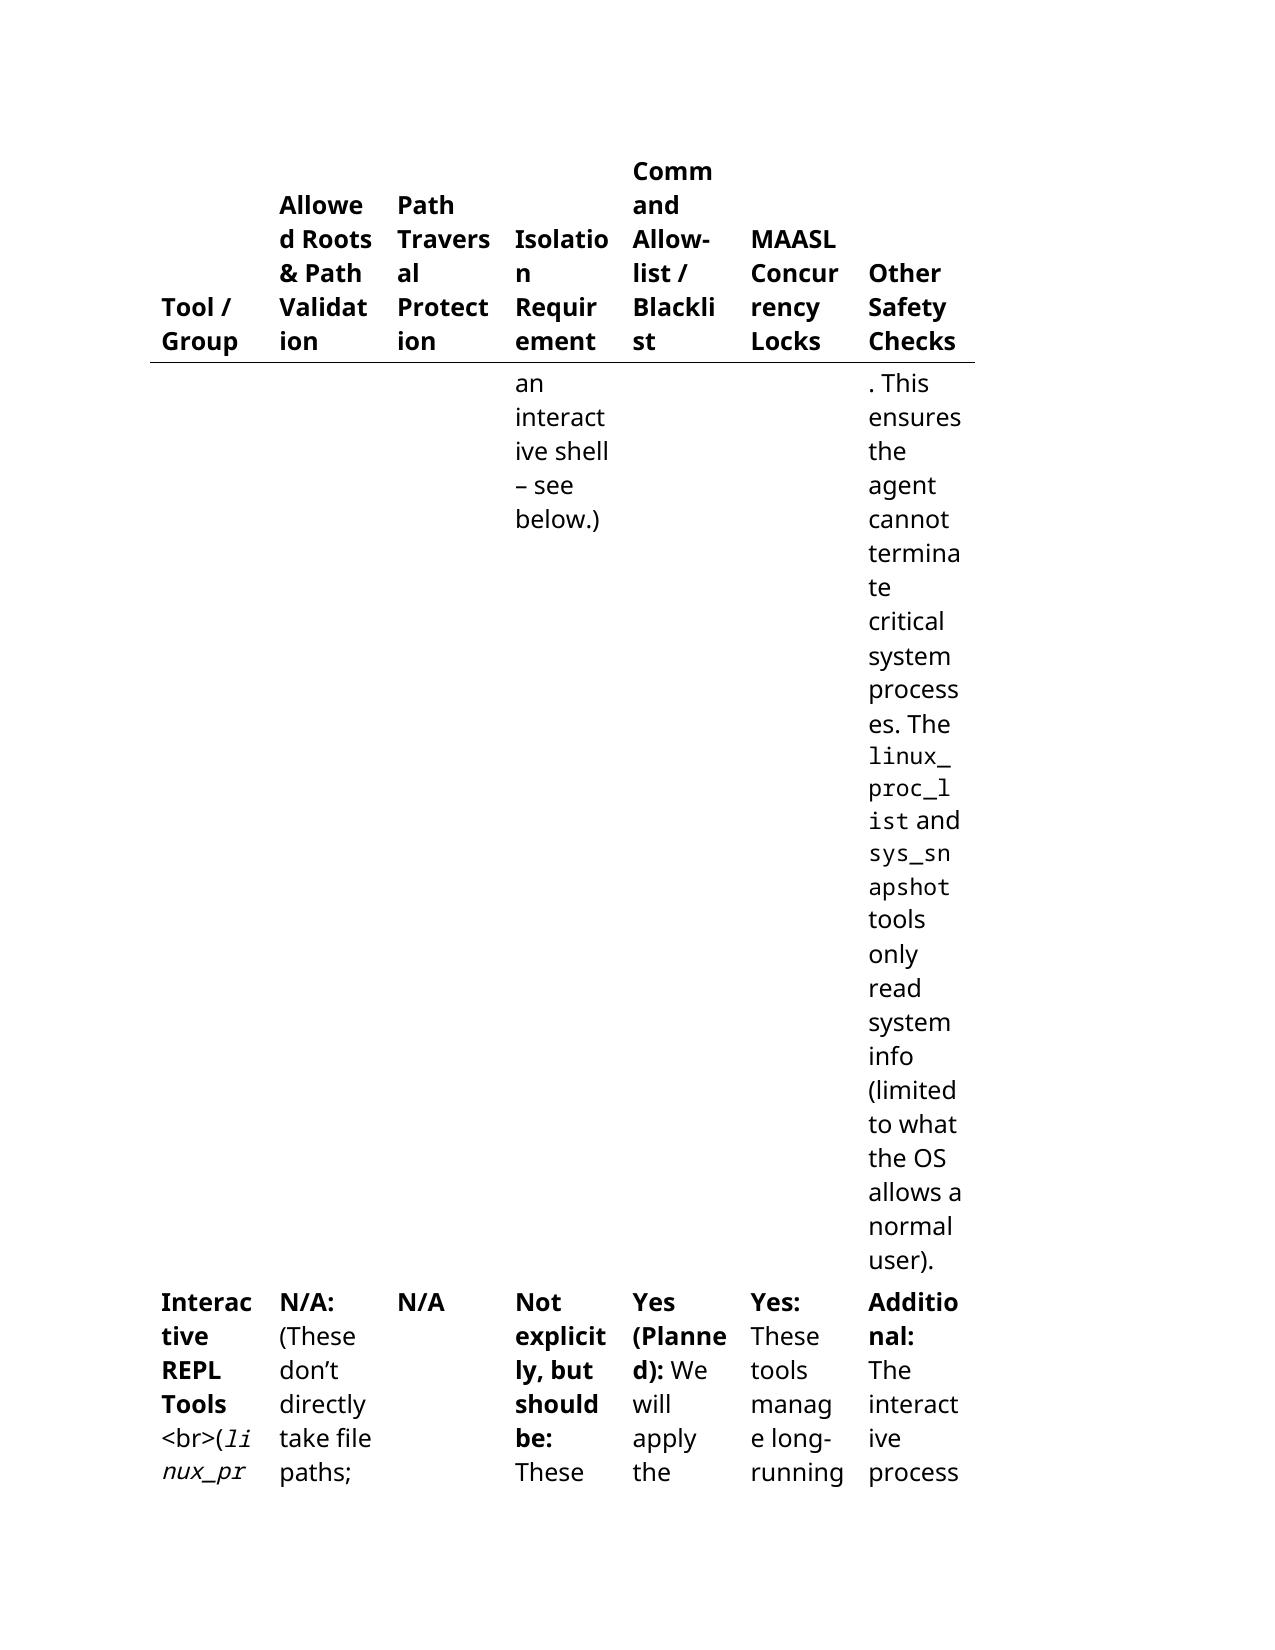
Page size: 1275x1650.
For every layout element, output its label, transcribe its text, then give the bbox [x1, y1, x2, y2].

table_cell [621, 363, 739, 1281]
table_cell [150, 363, 268, 1281]
table_cell Yes: These tools manage long-running [739, 1281, 857, 1489]
table_cell [386, 363, 503, 1281]
table_header Tool / Group [150, 150, 268, 362]
table_cell [739, 363, 857, 1281]
table_cell an interactive shell – see below.) [504, 363, 621, 1281]
table_cell N/A [386, 1281, 503, 1489]
table_header MAASL Concurrency Locks [739, 150, 857, 362]
table_header Allowed Roots & Path Validation [268, 150, 386, 362]
table_header Command Allow-list / Blacklist [621, 150, 739, 362]
table_cell Interactive REPL Tools <br>(linux_pr [150, 1281, 268, 1489]
table_header Isolation Requirement [504, 150, 621, 362]
table_cell Not explicitly, but should be: These [504, 1281, 621, 1489]
table_cell Yes (Planned): We will apply the [621, 1281, 739, 1489]
table_header Other Safety Checks [857, 150, 975, 362]
table_cell . This ensures the agent cannot terminate critical system processes. The linux_proc_list and sys_snapshot tools only read system info (limited to what the OS allows a normal user). [857, 363, 975, 1281]
table_header Path Traversal Protection [386, 150, 503, 362]
table_cell N/A: (These don’t directly take file paths; [268, 1281, 386, 1489]
table_cell Additional: The interactive process [857, 1281, 975, 1489]
table_cell [268, 363, 386, 1281]
